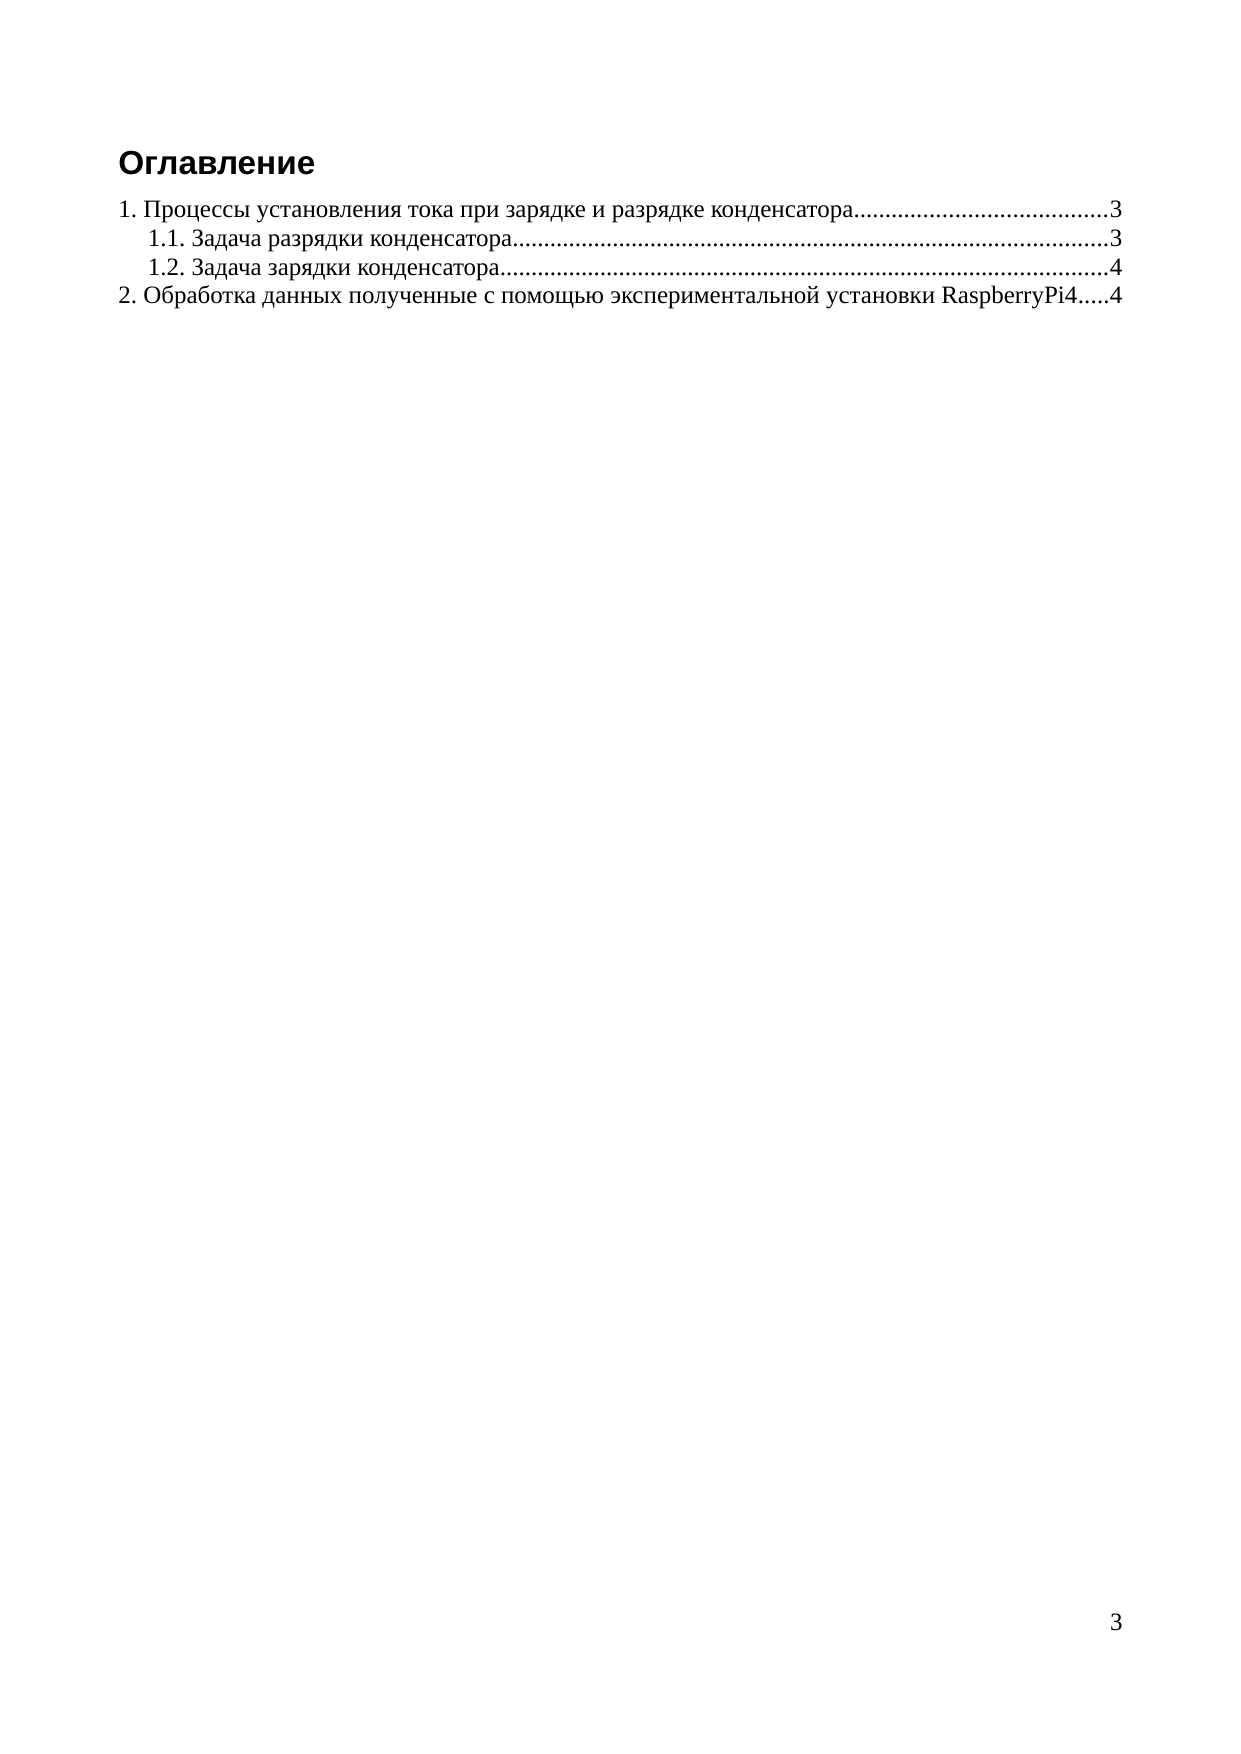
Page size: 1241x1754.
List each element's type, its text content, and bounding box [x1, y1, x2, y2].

text 1. Процессы установления тока при зарядке и разрядке конденсатора 3 [118, 194, 1122, 223]
text 2. Обработка данных полученные с помощью экспериментальной установки RaspberryPi4 4 [118, 280, 1122, 309]
text 1.2. Задача зарядки конденсатора 4 [148, 252, 1122, 280]
text 1.1. Задача разрядки конденсатора 3 [148, 223, 1122, 252]
subtitle Оглавление [118, 143, 1122, 182]
